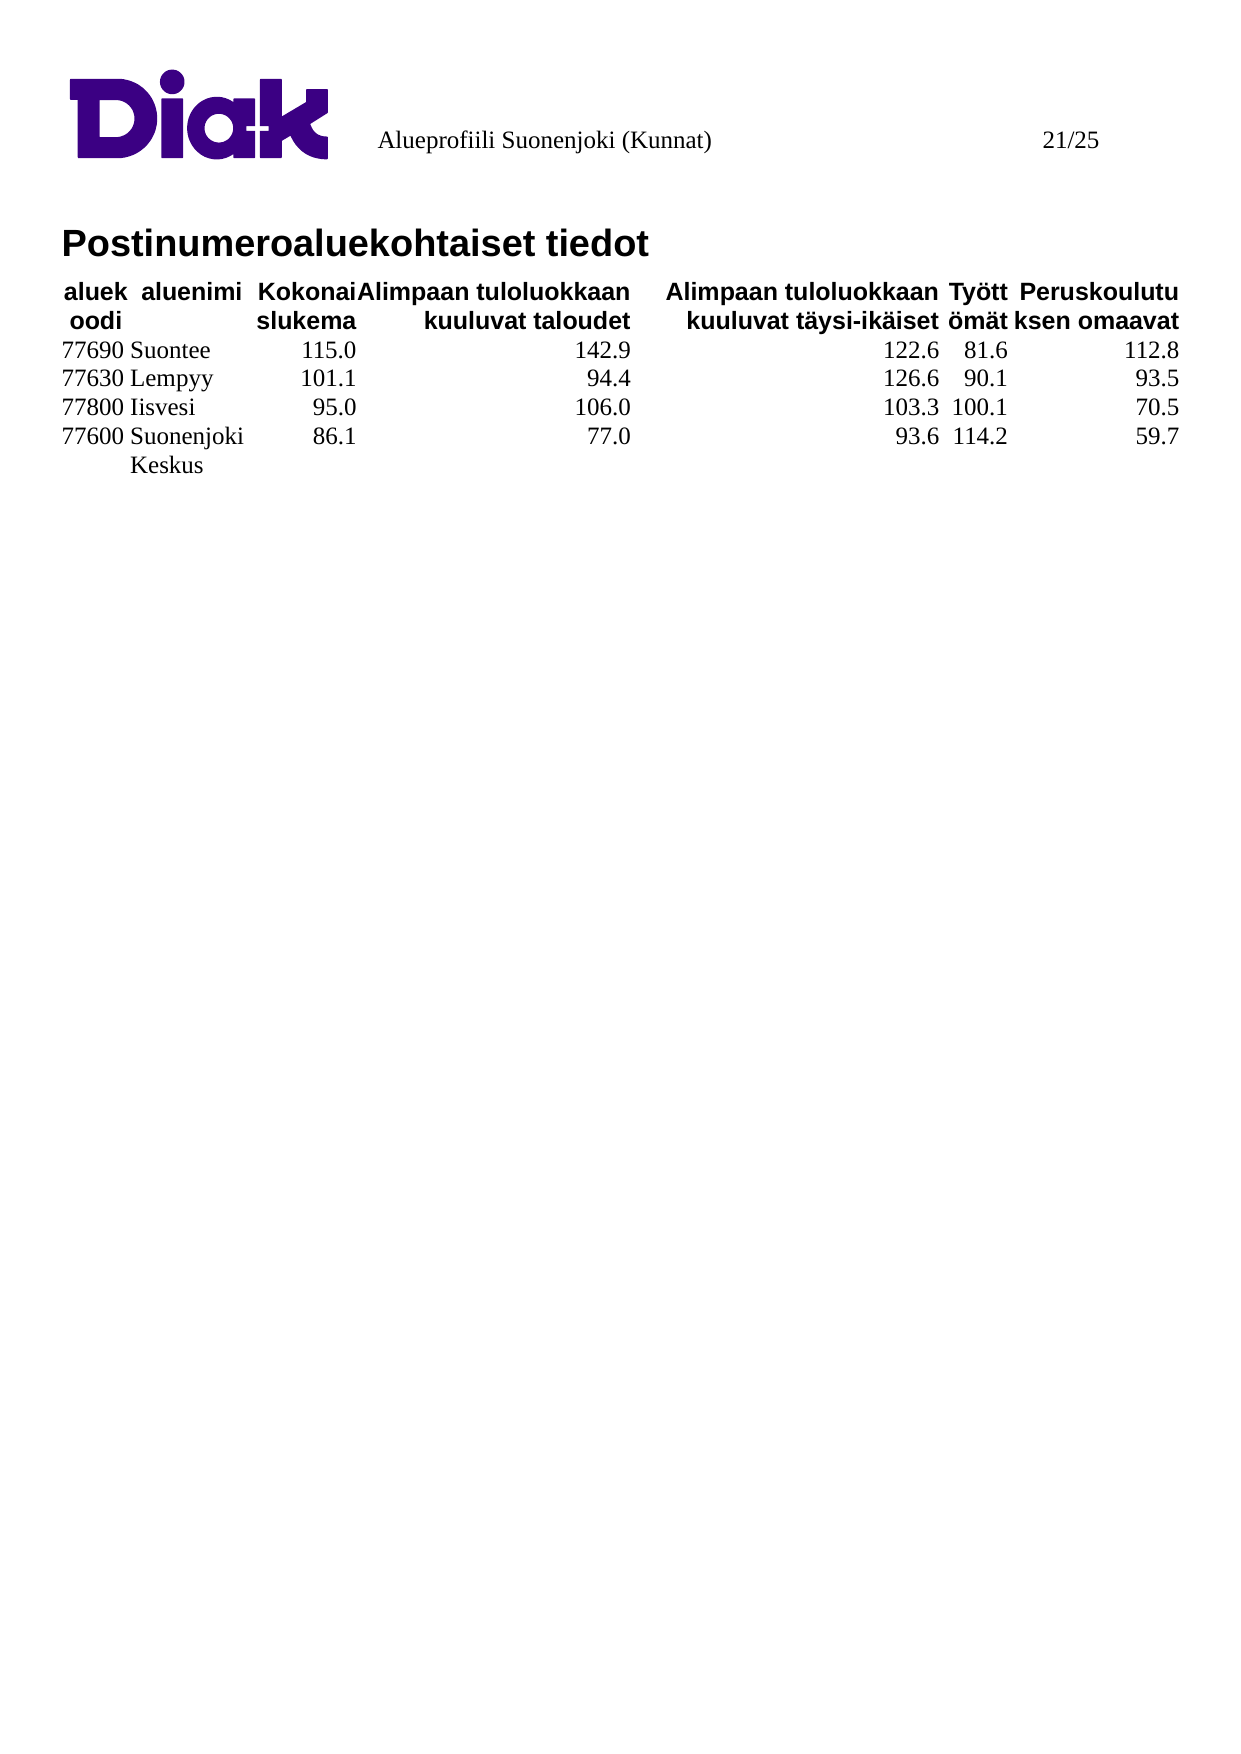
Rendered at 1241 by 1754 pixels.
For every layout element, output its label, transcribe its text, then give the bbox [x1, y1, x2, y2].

table_cell 77600 [61, 421, 130, 478]
table_header Kokonaislukema [253, 277, 356, 335]
table_header aluenimi [130, 277, 253, 335]
table_cell 112.8 [1008, 335, 1179, 363]
table_cell 77.0 [356, 421, 631, 478]
table_cell 115.0 [253, 335, 356, 363]
subtitle Postinumeroaluekohtaiset tiedot [61, 221, 1179, 265]
table_cell 59.7 [1008, 421, 1179, 478]
table_header Alimpaan tuloluokkaan kuuluvat taloudet [356, 277, 631, 335]
table_header Työttömät [939, 277, 1008, 335]
table_cell 94.4 [356, 364, 631, 392]
table_header Peruskoulutuksen omaavat [1008, 277, 1179, 335]
table_header Alimpaan tuloluokkaan kuuluvat täysi-ikäiset [631, 277, 939, 335]
table_cell 70.5 [1008, 392, 1179, 421]
table_cell 86.1 [253, 421, 356, 478]
table_cell Iisvesi [130, 392, 253, 421]
table_cell 77630 [61, 364, 130, 392]
table_cell 93.6 [631, 421, 939, 478]
table_cell 81.6 [939, 335, 1008, 363]
table_cell Suontee [130, 335, 253, 363]
table_cell 101.1 [253, 364, 356, 392]
table_cell Suonenjoki Keskus [130, 421, 253, 478]
table_cell 114.2 [939, 421, 1008, 478]
table_cell 103.3 [631, 392, 939, 421]
table_cell 77690 [61, 335, 130, 363]
table_cell 77800 [61, 392, 130, 421]
table_cell 142.9 [356, 335, 631, 363]
table_cell 93.5 [1008, 364, 1179, 392]
table_header aluekoodi [61, 277, 130, 335]
table_cell 126.6 [631, 364, 939, 392]
table_cell 90.1 [939, 364, 1008, 392]
table_cell 106.0 [356, 392, 631, 421]
table_cell Lempyy [130, 364, 253, 392]
table_cell 95.0 [253, 392, 356, 421]
table_cell 100.1 [939, 392, 1008, 421]
table_cell 122.6 [631, 335, 939, 363]
